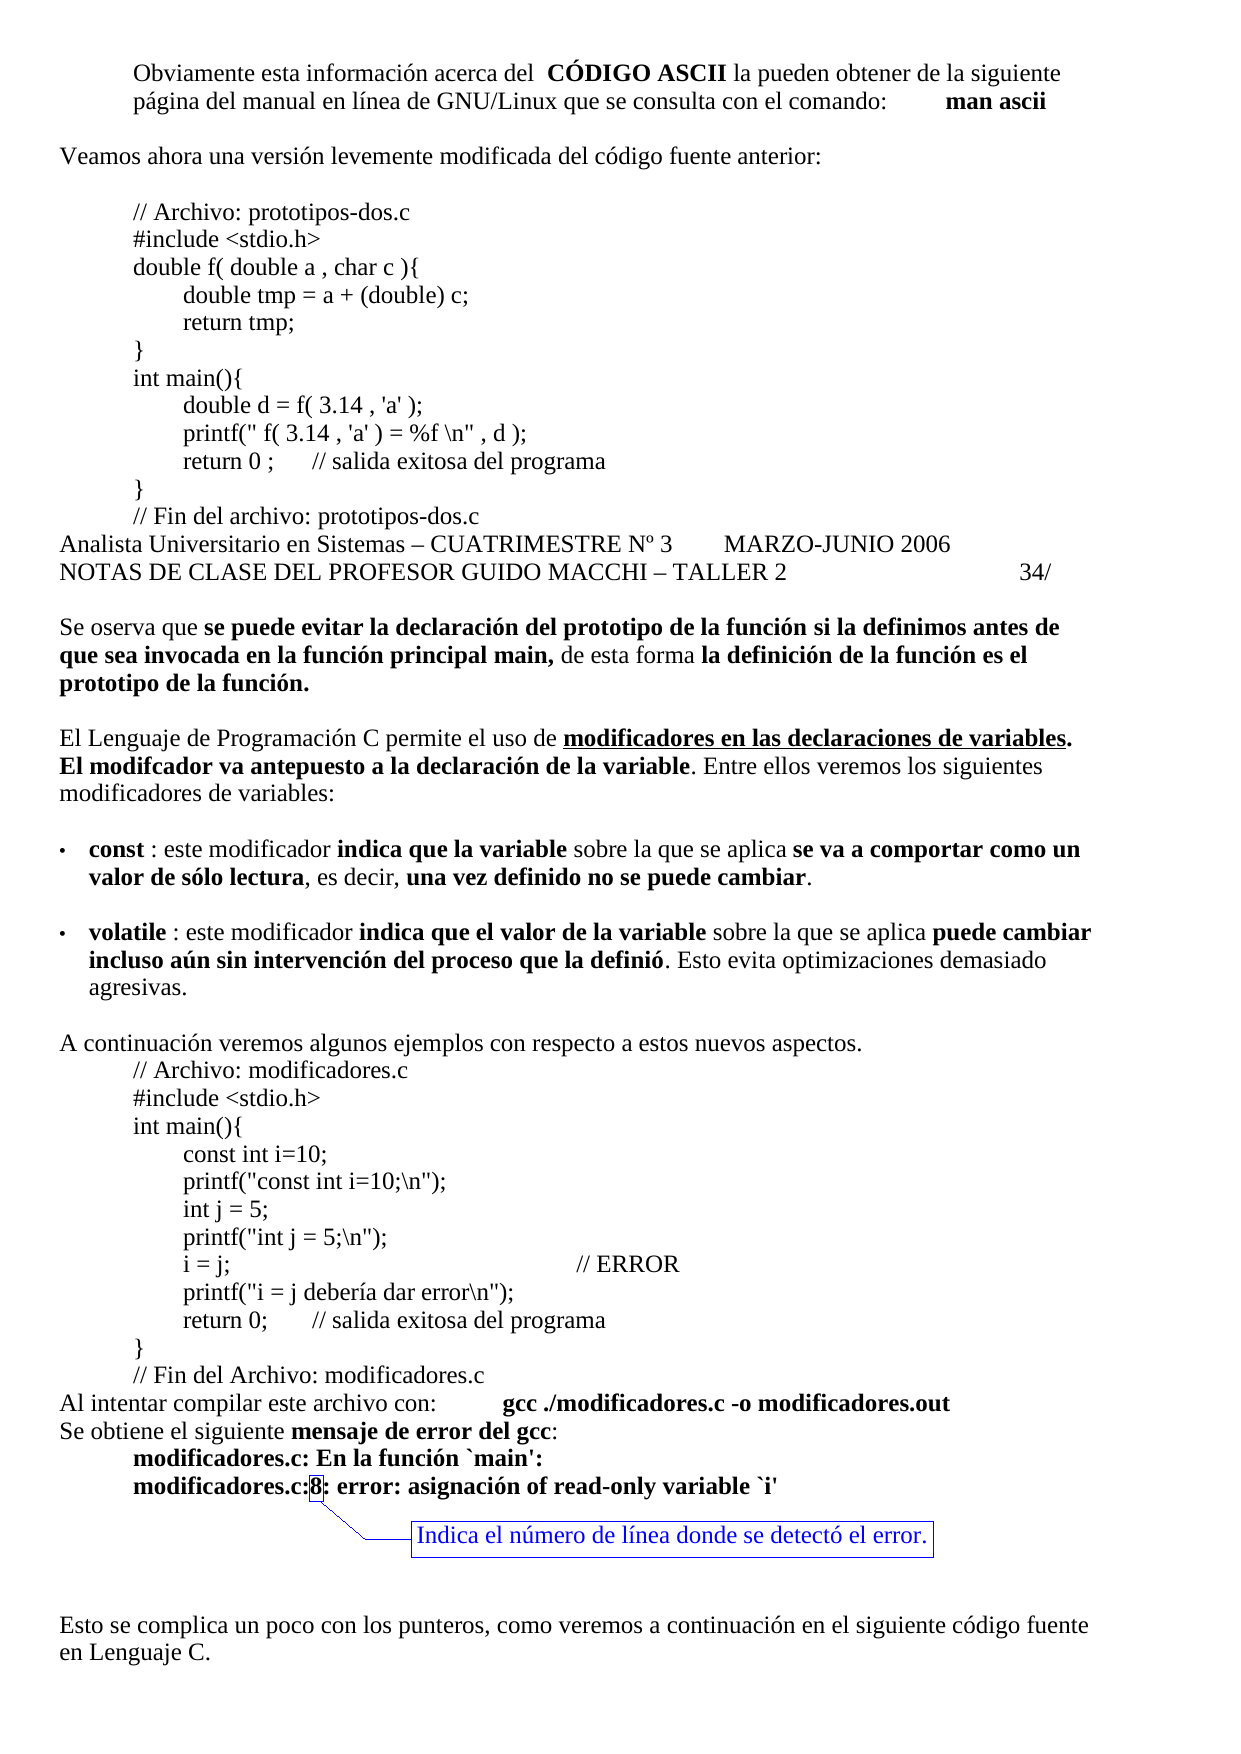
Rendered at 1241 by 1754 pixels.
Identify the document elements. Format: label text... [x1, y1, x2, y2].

text int j = 5; [59, 1195, 1093, 1223]
text double tmp = a + (double) c; [59, 281, 1093, 308]
text } [59, 336, 1093, 364]
text printf("i = j debería dar error\n"); [59, 1278, 1093, 1306]
text A continuación veremos algunos ejemplos con respecto a estos nuevos aspectos. [59, 1029, 1093, 1057]
text Al intentar compilar este archivo con: gcc ./modificadores.c -o modificadores.out [59, 1389, 1093, 1417]
text return 0 ; // salida exitosa del programa [59, 447, 1093, 475]
text double d = f( 3.14 , 'a' ); [59, 392, 1093, 419]
text #include <stdio.h> [59, 1084, 1093, 1112]
text const int i=10; [59, 1140, 1093, 1167]
text // Archivo: prototipos-dos.c [59, 198, 1093, 225]
text // Fin del Archivo: modificadores.c [59, 1361, 1093, 1389]
text int main(){ [59, 364, 1093, 392]
text double f( double a , char c ){ [59, 253, 1093, 281]
text Analista Universitario en Sistemas – CUATRIMESTRE Nº 3 MARZO-JUNIO 2006 [59, 530, 1093, 558]
text Se oserva que se puede evitar la declaración del prototipo de la función si la definimos antes de que sea invocada en la función principal main, de esta forma la definición de la función es el prototipo de la función. [59, 613, 1093, 696]
text modificadores.c: En la función `main': [59, 1444, 1093, 1472]
text return tmp; [59, 308, 1093, 336]
text #include <stdio.h> [59, 225, 1093, 253]
text Esto se complica un poco con los punteros, como veremos a continuación en el siguiente código fuente en Lenguaje C. [59, 1611, 1093, 1666]
text } [59, 1334, 1093, 1361]
text modificadores.c:8: error: asignación of read-only variable `i' [59, 1472, 1093, 1500]
text Veamos ahora una versión levemente modificada del código fuente anterior: [59, 142, 1093, 170]
text return 0; // salida exitosa del programa [59, 1306, 1093, 1334]
text Se obtiene el siguiente mensaje de error del gcc: [59, 1417, 1093, 1444]
text } [59, 475, 1093, 502]
list const : este modificador indica que la variable sobre la que se aplica se va a comportar como un valor de sólo lectura, es decir, una vez definido no se puede cambiar. [59, 835, 1093, 890]
text printf(" f( 3.14 , 'a' ) = %f \n" , d ); [59, 419, 1093, 447]
text printf("const int i=10;\n"); [59, 1167, 1093, 1195]
text Obviamente esta información acerca del CÓDIGO ASCII la pueden obtener de la siguiente [59, 59, 1093, 87]
list volatile : este modificador indica que el valor de la variable sobre la que se aplica puede cambiar incluso aún sin intervención del proceso que la definió. Esto evita optimizaciones demasiado agresivas. [59, 918, 1093, 1001]
text int main(){ [59, 1112, 1093, 1140]
text NOTAS DE CLASE DEL PROFESOR GUIDO MACCHI – TALLER 2 34/ [59, 558, 1093, 586]
text i = j; // ERROR [59, 1251, 1093, 1278]
text El Lenguaje de Programación C permite el uso de modificadores en las declaraciones de variables. El modifcador va antepuesto a la declaración de la variable. Entre ellos veremos los siguientes modificadores de variables: [59, 724, 1093, 807]
text // Fin del archivo: prototipos-dos.c [59, 502, 1093, 530]
text printf("int j = 5;\n"); [59, 1223, 1093, 1251]
text página del manual en línea de GNU/Linux que se consulta con el comando: man ascii [59, 87, 1093, 114]
text // Archivo: modificadores.c [59, 1057, 1093, 1084]
